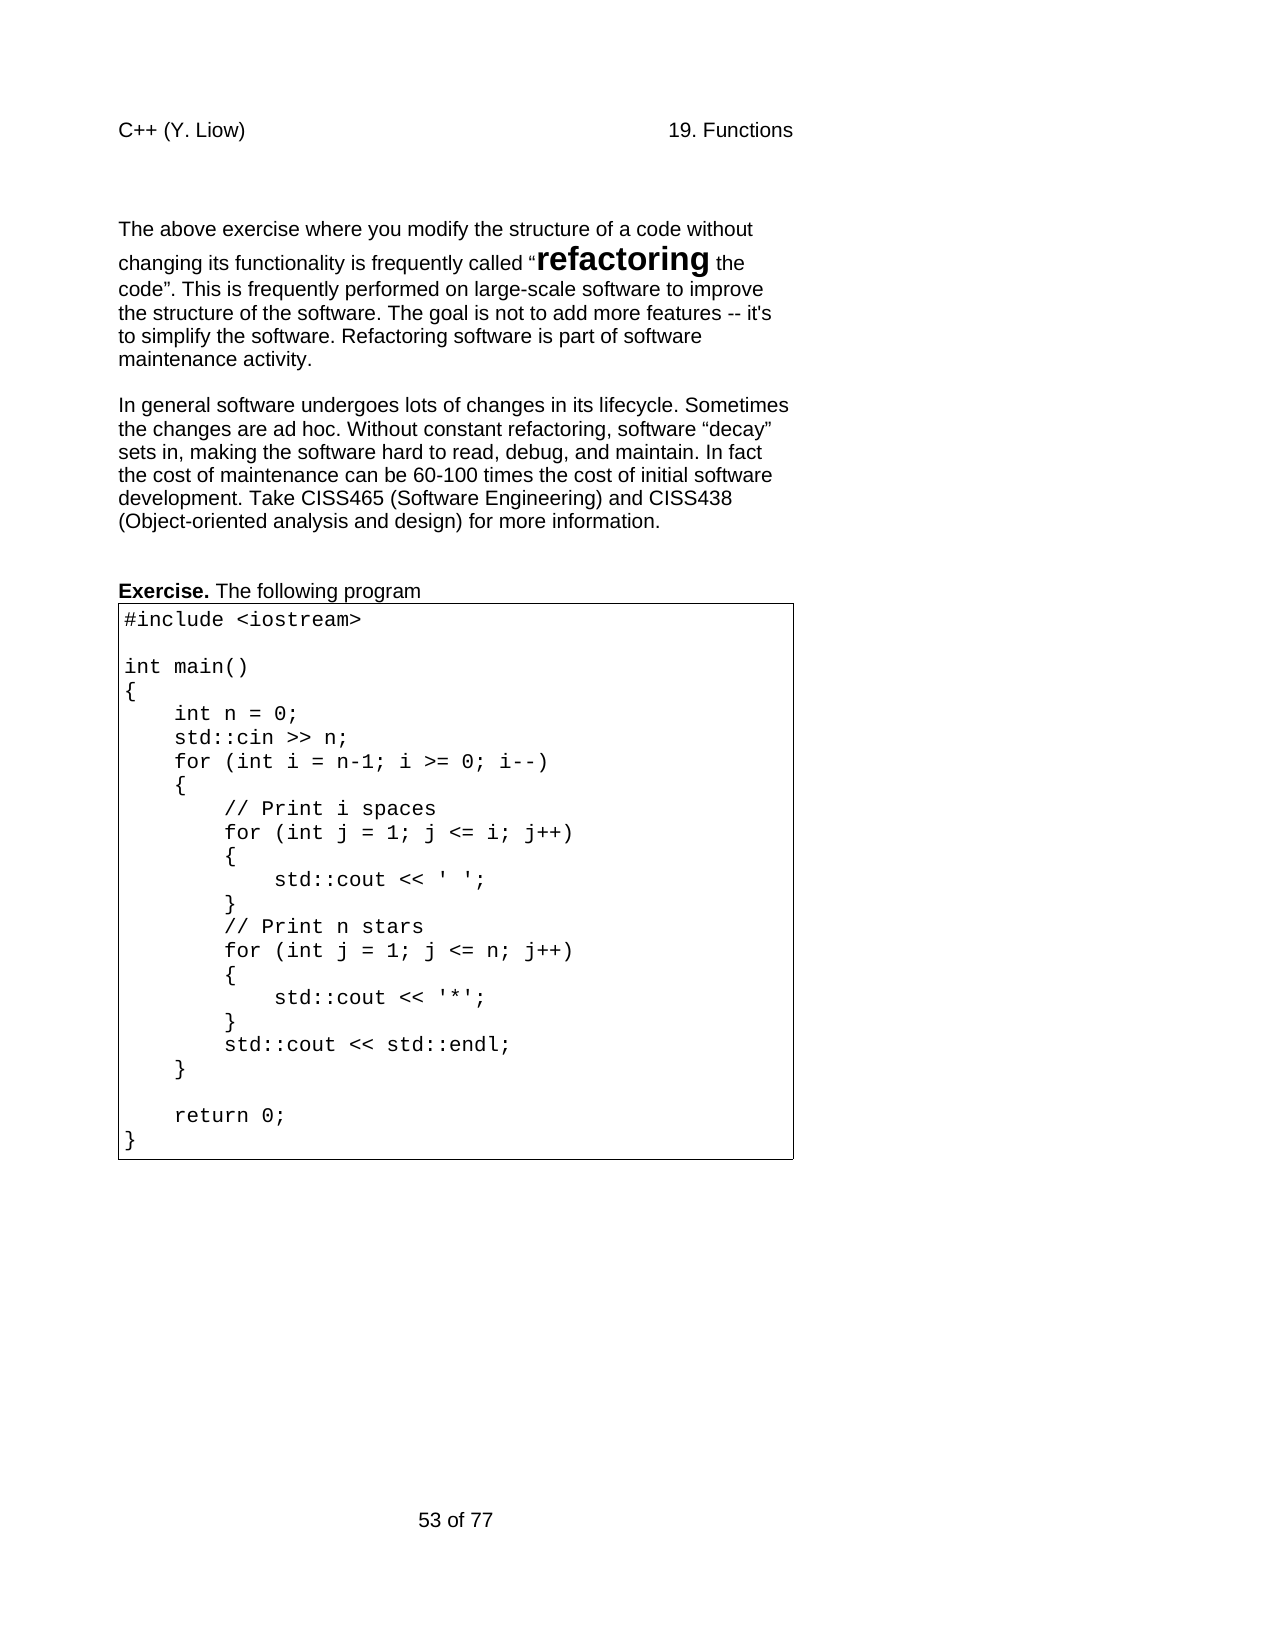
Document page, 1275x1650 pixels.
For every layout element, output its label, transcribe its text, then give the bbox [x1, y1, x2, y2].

text Exercise. The following program [118, 580, 793, 603]
text In general software undergoes lots of changes in its lifecycle. Sometimes the changes are ad hoc. Without constant refactoring, software “decay” sets in, making the software hard to read, debug, and maintain. In fact the cost of maintenance can be 60-100 times the cost of initial software development. Take CISS465 (Software Engineering) and CISS438 (Object-oriented analysis and design) for more information. [118, 394, 793, 533]
table_header #include <iostream> int main() { int n = 0; std::cin >> n; for (int i = n-1; i >= 0; i--) { // Print i spaces for (int j = 1; j <= i; j++) { std::cout << ' '; } // Print n stars for (int j = 1; j <= n; j++) { std::cout << '*'; } std::cout << std::endl; } return 0; } [119, 604, 793, 1158]
text The above exercise where you modify the structure of a code without changing its functionality is frequently called “refactoring the code”. This is frequently performed on large-scale software to improve the structure of the software. The goal is not to add more features -- it's to simplify the software. Refactoring software is part of software maintenance activity. [118, 217, 793, 371]
